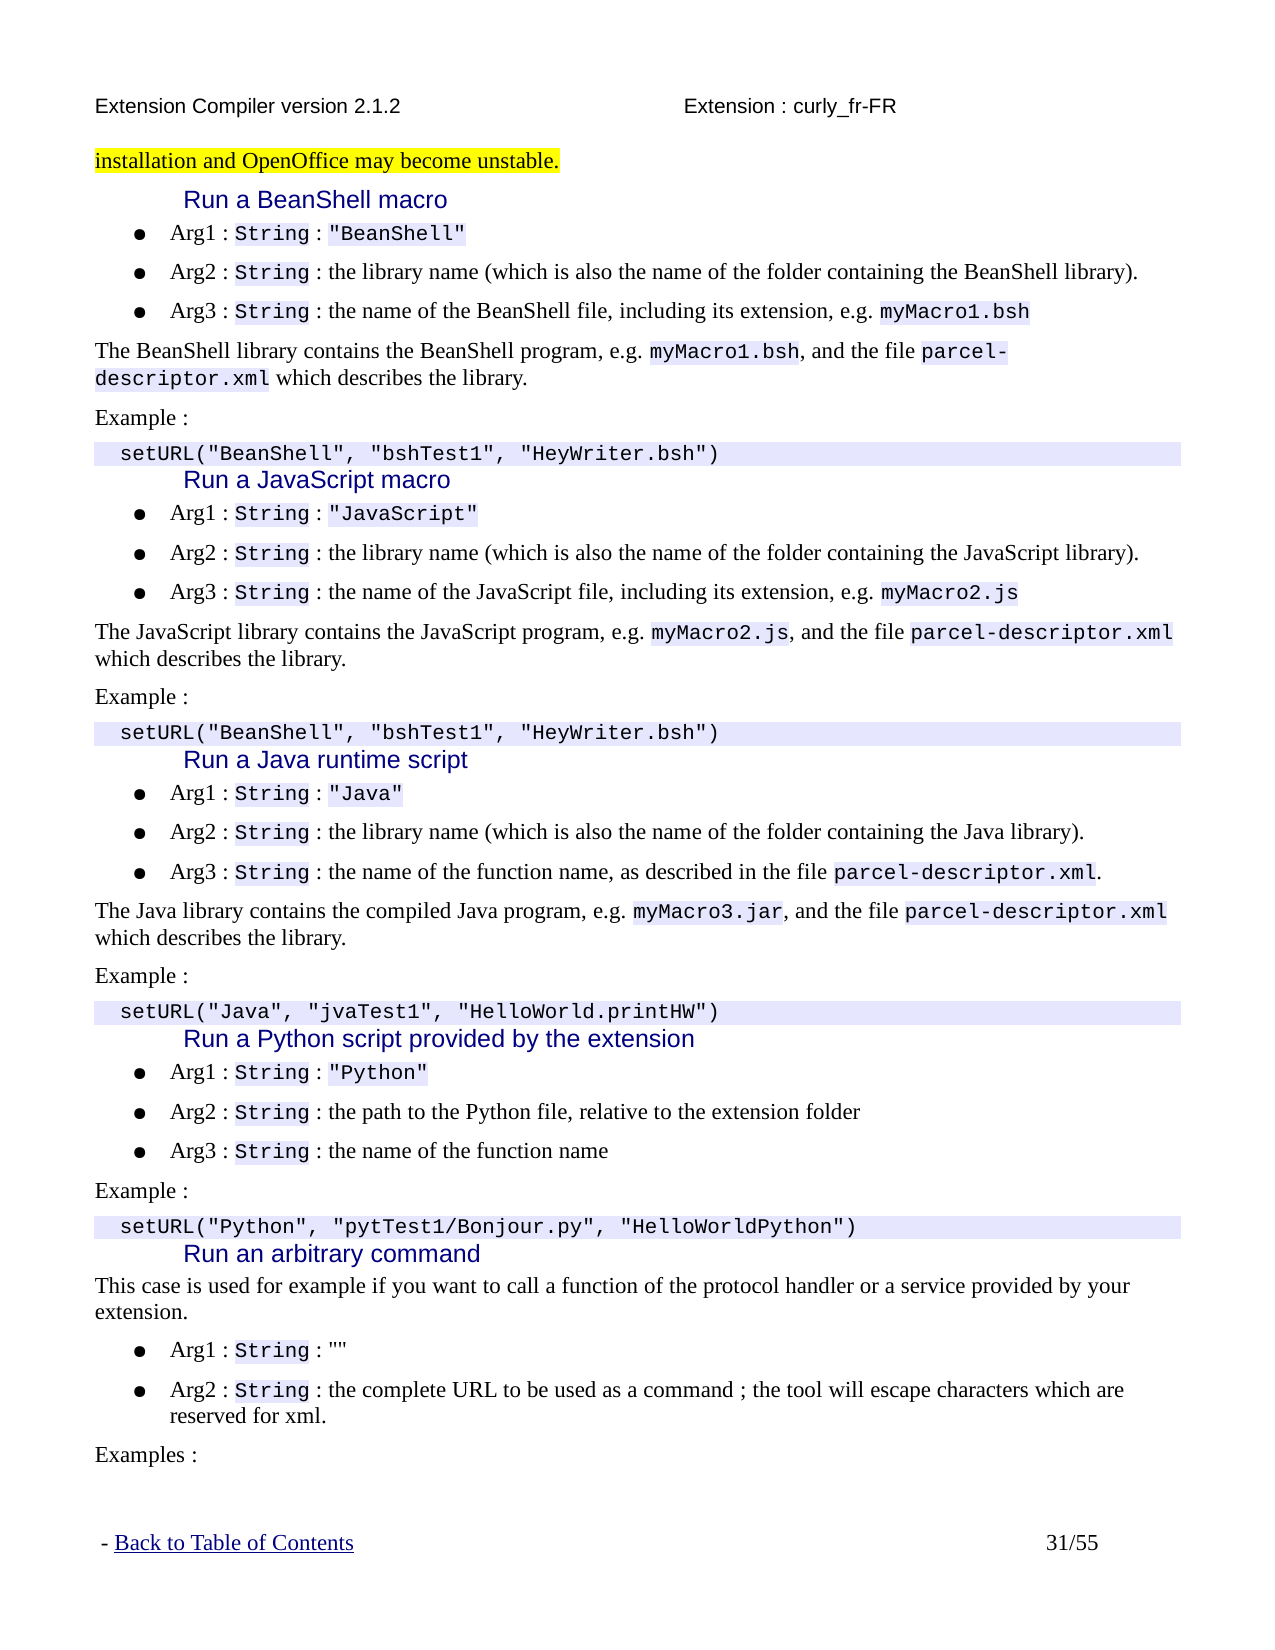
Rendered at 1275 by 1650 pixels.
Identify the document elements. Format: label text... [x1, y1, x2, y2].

list Arg2 : String : the complete URL to be used as a command ; the tool will escape characters which are reserved for xml. [132, 1376, 1181, 1429]
subtitle Run a Python script provided by the extension [183, 1025, 1181, 1053]
text setURL("BeanShell", "bshTest1", "HeyWriter.bsh") [94, 442, 1181, 466]
text installation and OpenOffice may become unstable. [94, 147, 1181, 173]
list Arg1 : String : "" [132, 1337, 1181, 1364]
subtitle Run a Java runtime script [183, 746, 1181, 774]
text Example : [94, 963, 1181, 989]
list Arg2 : String : the library name (which is also the name of the folder containing the JavaScript library). [132, 540, 1181, 567]
list Arg1 : String : "Java" [132, 780, 1181, 807]
subtitle Run a JavaScript macro [183, 466, 1181, 494]
list Arg2 : String : the library name (which is also the name of the folder containing the BeanShell library). [132, 259, 1181, 286]
text setURL("Java", "jvaTest1", "HelloWorld.printHW") [94, 1001, 1181, 1025]
text Example : [94, 404, 1181, 430]
list Arg3 : String : the name of the function name [132, 1138, 1181, 1165]
list Arg1 : String : "JavaScript" [132, 500, 1181, 527]
list Arg3 : String : the name of the BeanShell file, including its extension, e.g. myMacro1.bsh [132, 298, 1181, 325]
text Examples : [94, 1441, 1181, 1467]
text The Java library contains the compiled Java program, e.g. myMacro3.jar, and the file parcel-descriptor.xml which describes the library. [94, 898, 1181, 951]
text setURL("Python", "pytTest1/Bonjour.py", "HelloWorldPython") [94, 1216, 1181, 1239]
text The JavaScript library contains the JavaScript program, e.g. myMacro2.js, and the file parcel-descriptor.xml which describes the library. [94, 619, 1181, 671]
text The BeanShell library contains the BeanShell program, e.g. myMacro1.bsh, and the file parcel-descriptor.xml which describes the library. [94, 338, 1181, 392]
subtitle Run a BeanShell macro [183, 186, 1181, 213]
subtitle Run an arbitrary command [183, 1239, 1181, 1267]
list Arg3 : String : the name of the function name, as described in the file parcel-descriptor.xml. [132, 859, 1181, 886]
list Arg1 : String : "Python" [132, 1059, 1181, 1086]
text This case is used for example if you want to call a function of the protocol handler or a service provided by your extension. [94, 1273, 1181, 1324]
text Example : [94, 684, 1181, 709]
list Arg1 : String : "BeanShell" [132, 219, 1181, 246]
text Example : [94, 1177, 1181, 1203]
list Arg3 : String : the name of the JavaScript file, including its extension, e.g. myMacro2.js [132, 579, 1181, 606]
list Arg2 : String : the path to the Python file, relative to the extension folder [132, 1098, 1181, 1126]
list Arg2 : String : the library name (which is also the name of the folder containing the Java library). [132, 819, 1181, 846]
text setURL("BeanShell", "bshTest1", "HeyWriter.bsh") [94, 722, 1181, 746]
